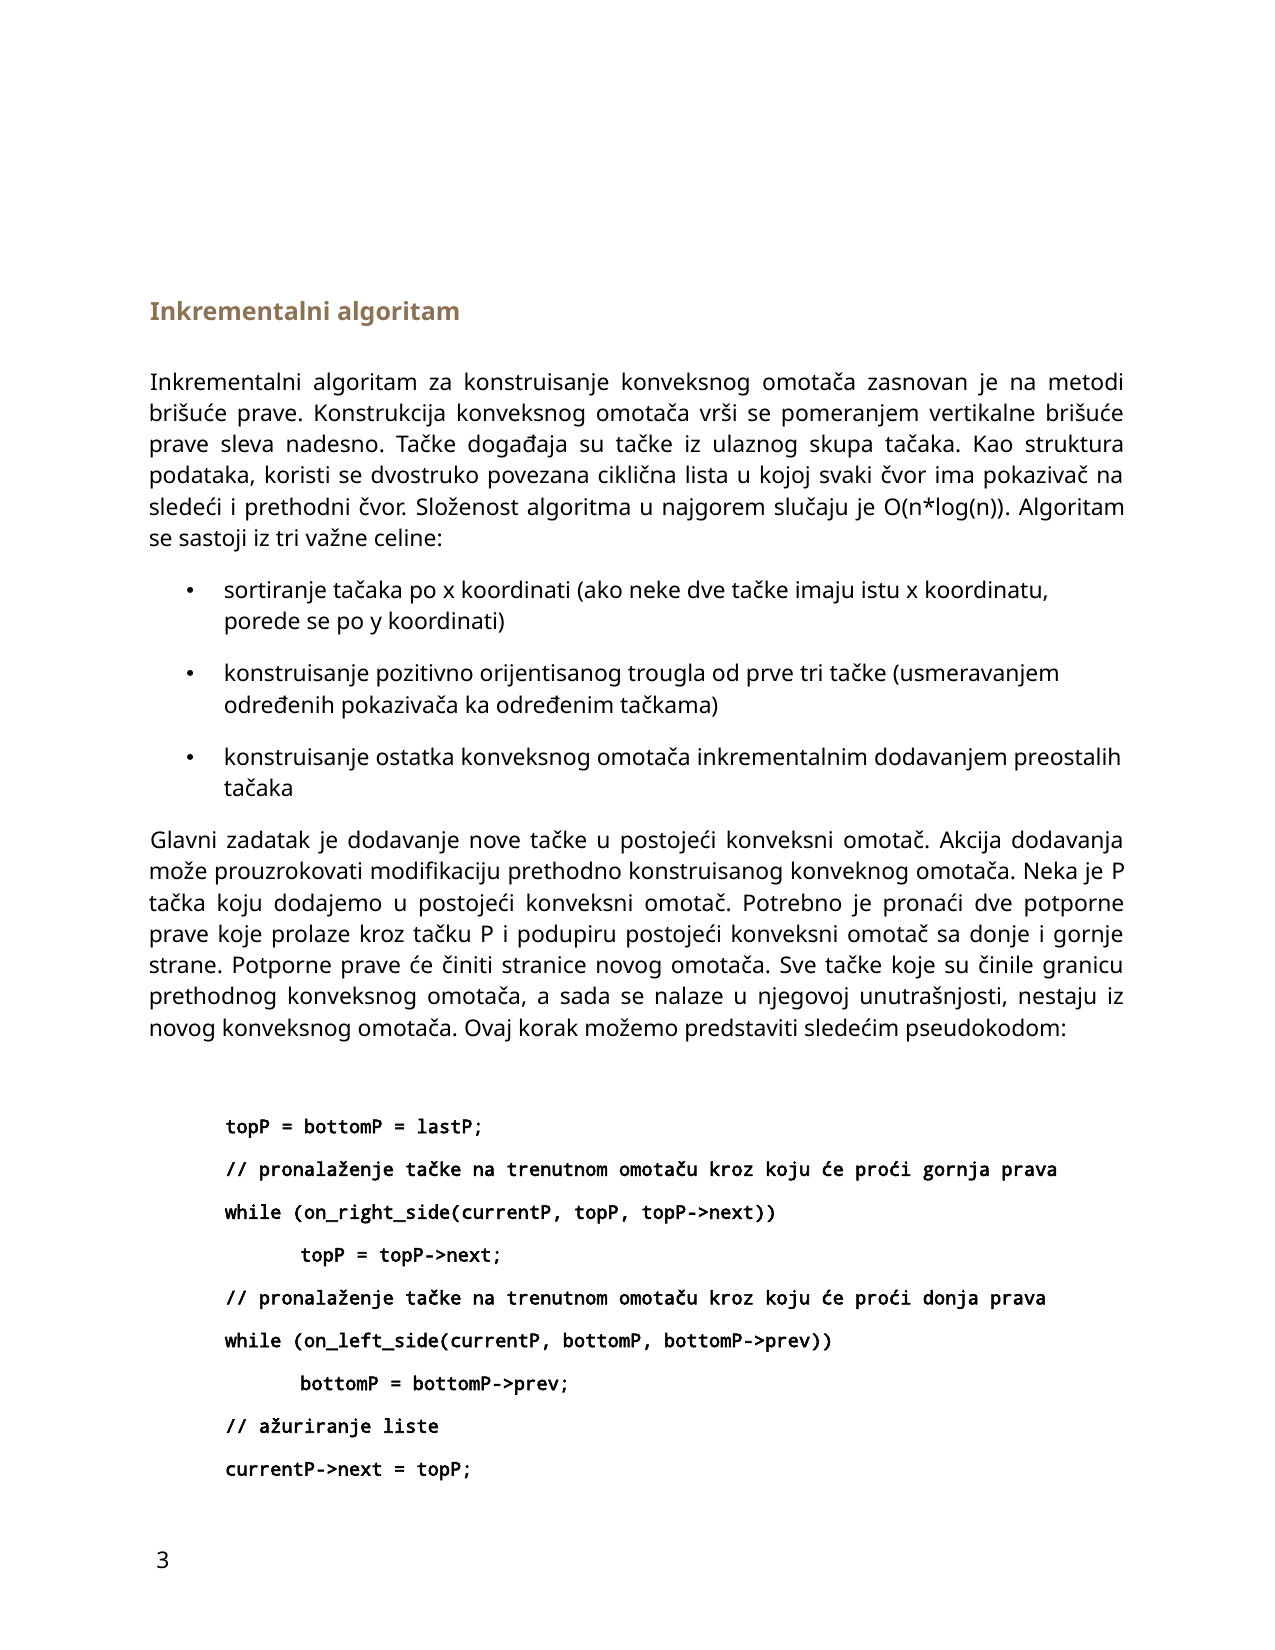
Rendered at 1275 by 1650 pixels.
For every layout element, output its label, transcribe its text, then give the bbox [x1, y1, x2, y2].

text Inkrementalni algoritam za konstruisanje konveksnog omotača zasnovan je na metodi brišuće prave. Konstrukcija konveksnog omotača vrši se pomeranjem vertikalne brišuće prave sleva nadesno. Tačke događaja su tačke iz ulaznog skupa tačaka. Kao struktura podataka, koristi se dvostruko povezana ciklična lista u kojoj svaki čvor ima pokazivač na sledeći i prethodni čvor. Složenost algoritma u najgorem slučaju je O(n*log(n)). Algoritam se sastoji iz tri važne celine: [148, 366, 1125, 553]
subtitle Inkrementalni algoritam [150, 294, 1125, 328]
text currentP->next = topP; [148, 1458, 1125, 1480]
text while (on_left_side(currentP, bottomP, bottomP->prev)) [148, 1330, 1125, 1352]
text while (on_right_side(currentP, topP, topP->next)) [148, 1201, 1125, 1223]
list konstruisanje pozitivno orijentisanog trougla od prve tri tačke (usmeravanjem određenih pokazivača ka određenim tačkama) [186, 657, 1125, 720]
text bottomP = bottomP->prev; [148, 1372, 1125, 1394]
text topP = bottomP = lastP; [148, 1116, 1125, 1138]
text Glavni zadatak je dodavanje nove tačke u postojeći konveksni omotač. Akcija dodavanja može prouzrokovati modifikaciju prethodno konstruisanog konveknog omotača. Neka je P tačka koju dodajemo u postojeći konveksni omotač. Potrebno je pronaći dve potporne prave koje prolaze kroz tačku P i podupiru postojeći konveksni omotač sa donje i gornje strane. Potporne prave će činiti stranice novog omotača. Sve tačke koje su činile granicu prethodnog konveksnog omotača, a sada se nalaze u njegovoj unutrašnjosti, nestaju iz novog konveksnog omotača. Ovaj korak možemo predstaviti sledećim pseudokodom: [148, 824, 1125, 1043]
list sortiranje tačaka po x koordinati (ako neke dve tačke imaju istu x koordinatu, porede se po y koordinati) [186, 574, 1125, 636]
text // ažuriranje liste [148, 1415, 1125, 1437]
list konstruisanje ostatka konveksnog omotača inkrementalnim dodavanjem preostalih tačaka [186, 741, 1125, 803]
text // pronalaženje tačke na trenutnom omotaču kroz koju će proći donja prava [148, 1287, 1125, 1309]
text topP = topP->next; [148, 1244, 1125, 1266]
text // pronalaženje tačke na trenutnom omotaču kroz koju će proći gornja prava [148, 1158, 1125, 1180]
